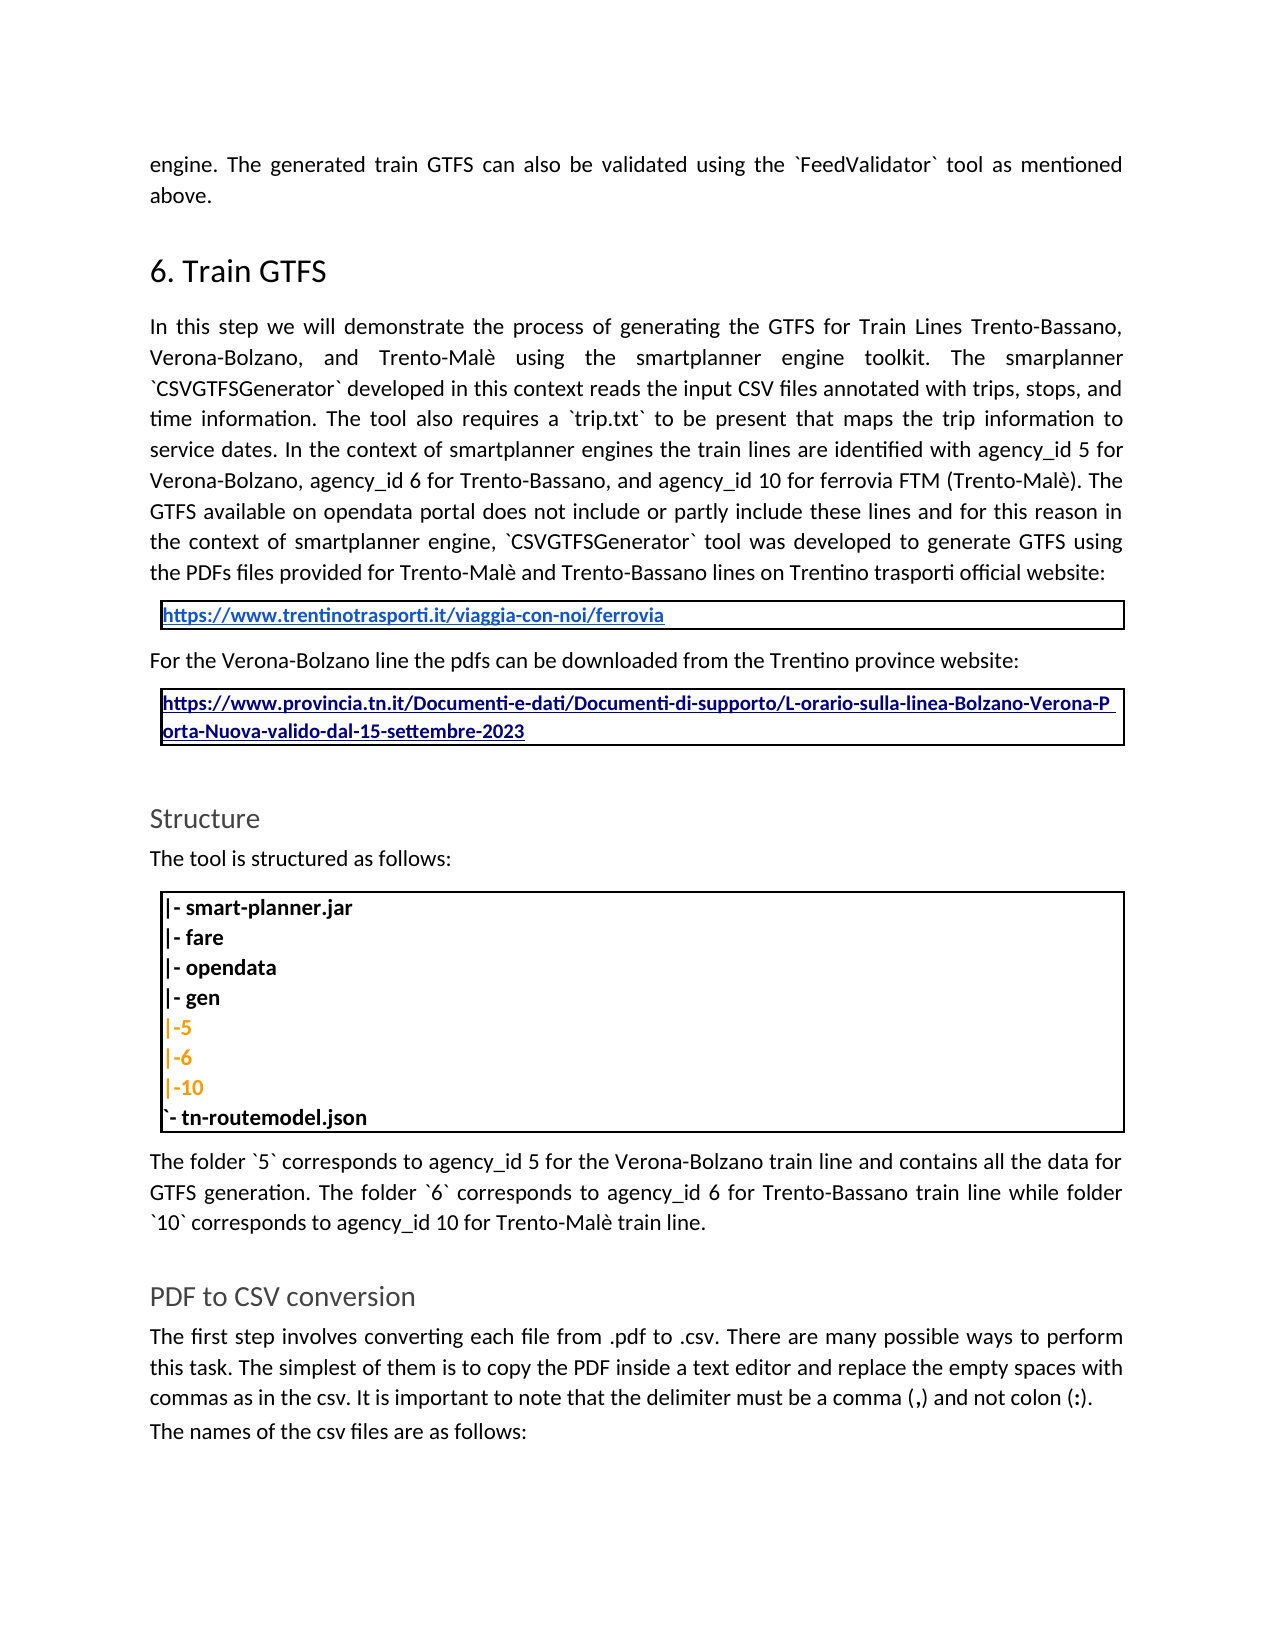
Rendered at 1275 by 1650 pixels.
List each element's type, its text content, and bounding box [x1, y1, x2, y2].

subtitle 6. Train GTFS [149, 249, 1125, 290]
text |- opendata [163, 951, 1123, 981]
text The tool is structured as follows: [149, 844, 1125, 872]
text `- tn-routemodel.json [163, 1101, 1123, 1131]
text https://www.provincia.tn.it/Documenti-e-dati/Documenti-di-supporto/L-orario-sulla-linea-Bolzano-Verona-P orta-Nuova-valido-dal-15-settembre-2023 [163, 690, 1123, 744]
text https://www.trentinotrasporti.it/viaggia-con-noi/ferrovia [163, 602, 1123, 628]
text |-10 [163, 1071, 1123, 1101]
subtitle Structure [149, 800, 1125, 836]
text The first step involves converting each file from .pdf to .csv. There are many possible ways to perform this task. The simplest of them is to copy the PDF inside a text editor and replace the empty spaces with commas as in the csv. It is important to note that the delimiter must be a comma (,) and not colon (:). [149, 1322, 1125, 1412]
text The folder `5` corresponds to agency_id 5 for the Verona-Bolzano train line and contains all the data for GTFS generation. The folder `6` corresponds to agency_id 6 for Trento-Bassano train line while folder `10` corresponds to agency_id 10 for Trento-Malè train line. [149, 1147, 1125, 1236]
subtitle PDF to CSV conversion [149, 1278, 1125, 1313]
text |-6 [163, 1041, 1123, 1071]
text |- fare [163, 921, 1123, 951]
text For the Verona-Bolzano line the pdfs can be downloaded from the Trentino province website: [149, 646, 1125, 674]
text |-5 [163, 1011, 1123, 1041]
text engine. The generated train GTFS can also be validated using the `FeedValidator` tool as mentioned above. [149, 150, 1125, 209]
text In this step we will demonstrate the process of generating the GTFS for Train Lines Trento-Bassano, Verona-Bolzano, and Trento-Malè using the smartplanner engine toolkit. The smarplanner `CSVGTFSGenerator` developed in this context reads the input CSV files annotated with trips, stops, and time information. The tool also requires a `trip.txt` to be present that maps the trip information to service dates. In the context of smartplanner engines the train lines are identified with agency_id 5 for Verona-Bolzano, agency_id 6 for Trento-Bassano, and agency_id 10 for ferrovia FTM (Trento-Malè). The GTFS available on opendata portal does not include or partly include these lines and for this reason in the context of smartplanner engine, `CSVGTFSGenerator` tool was developed to generate GTFS using the PDFs files provided for Trento-Malè and Trento-Bassano lines on Trentino trasporti official website: [149, 312, 1125, 586]
text The names of the csv files are as follows: [149, 1417, 1125, 1445]
text |- gen [163, 981, 1123, 1011]
text |- smart-planner.jar [163, 893, 1123, 921]
